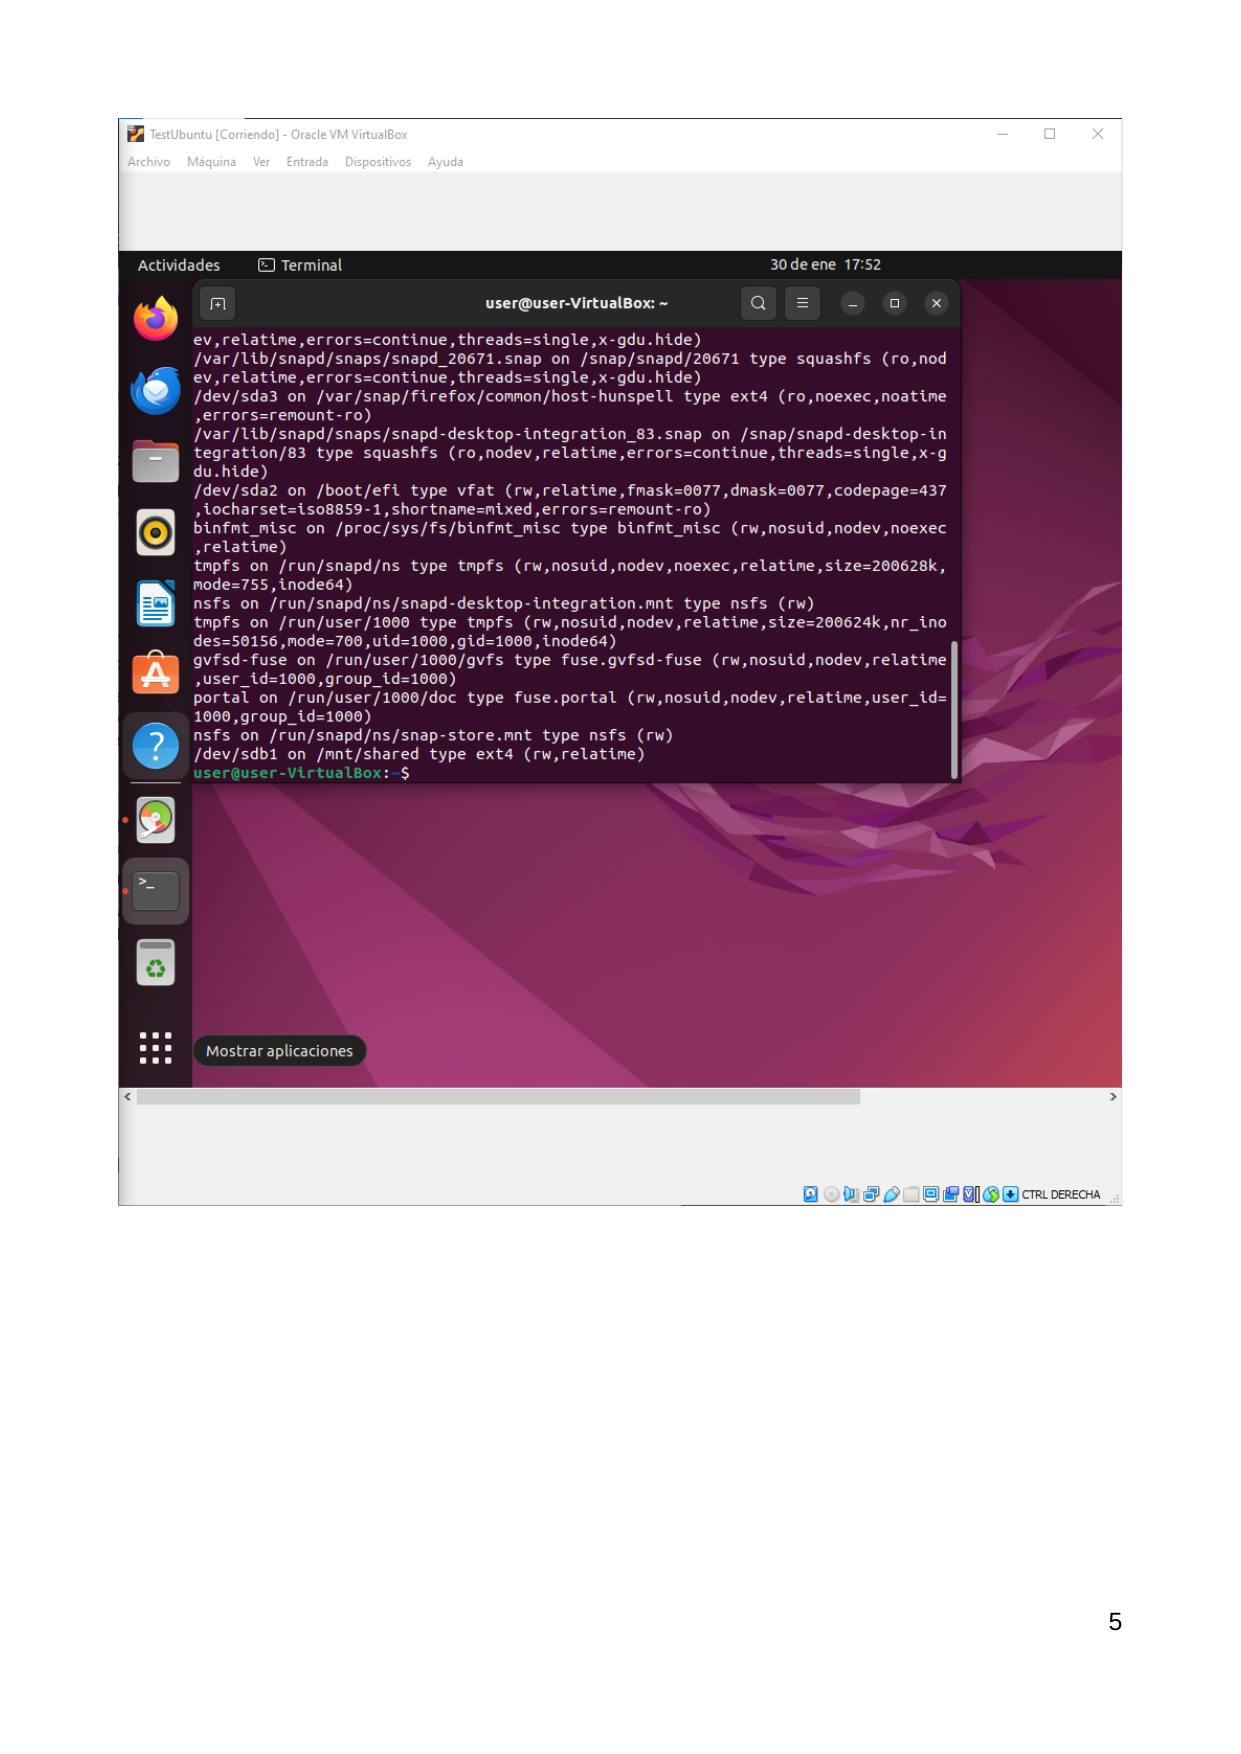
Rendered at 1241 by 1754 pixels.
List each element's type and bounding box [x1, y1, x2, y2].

picture [118, 118, 1123, 1206]
